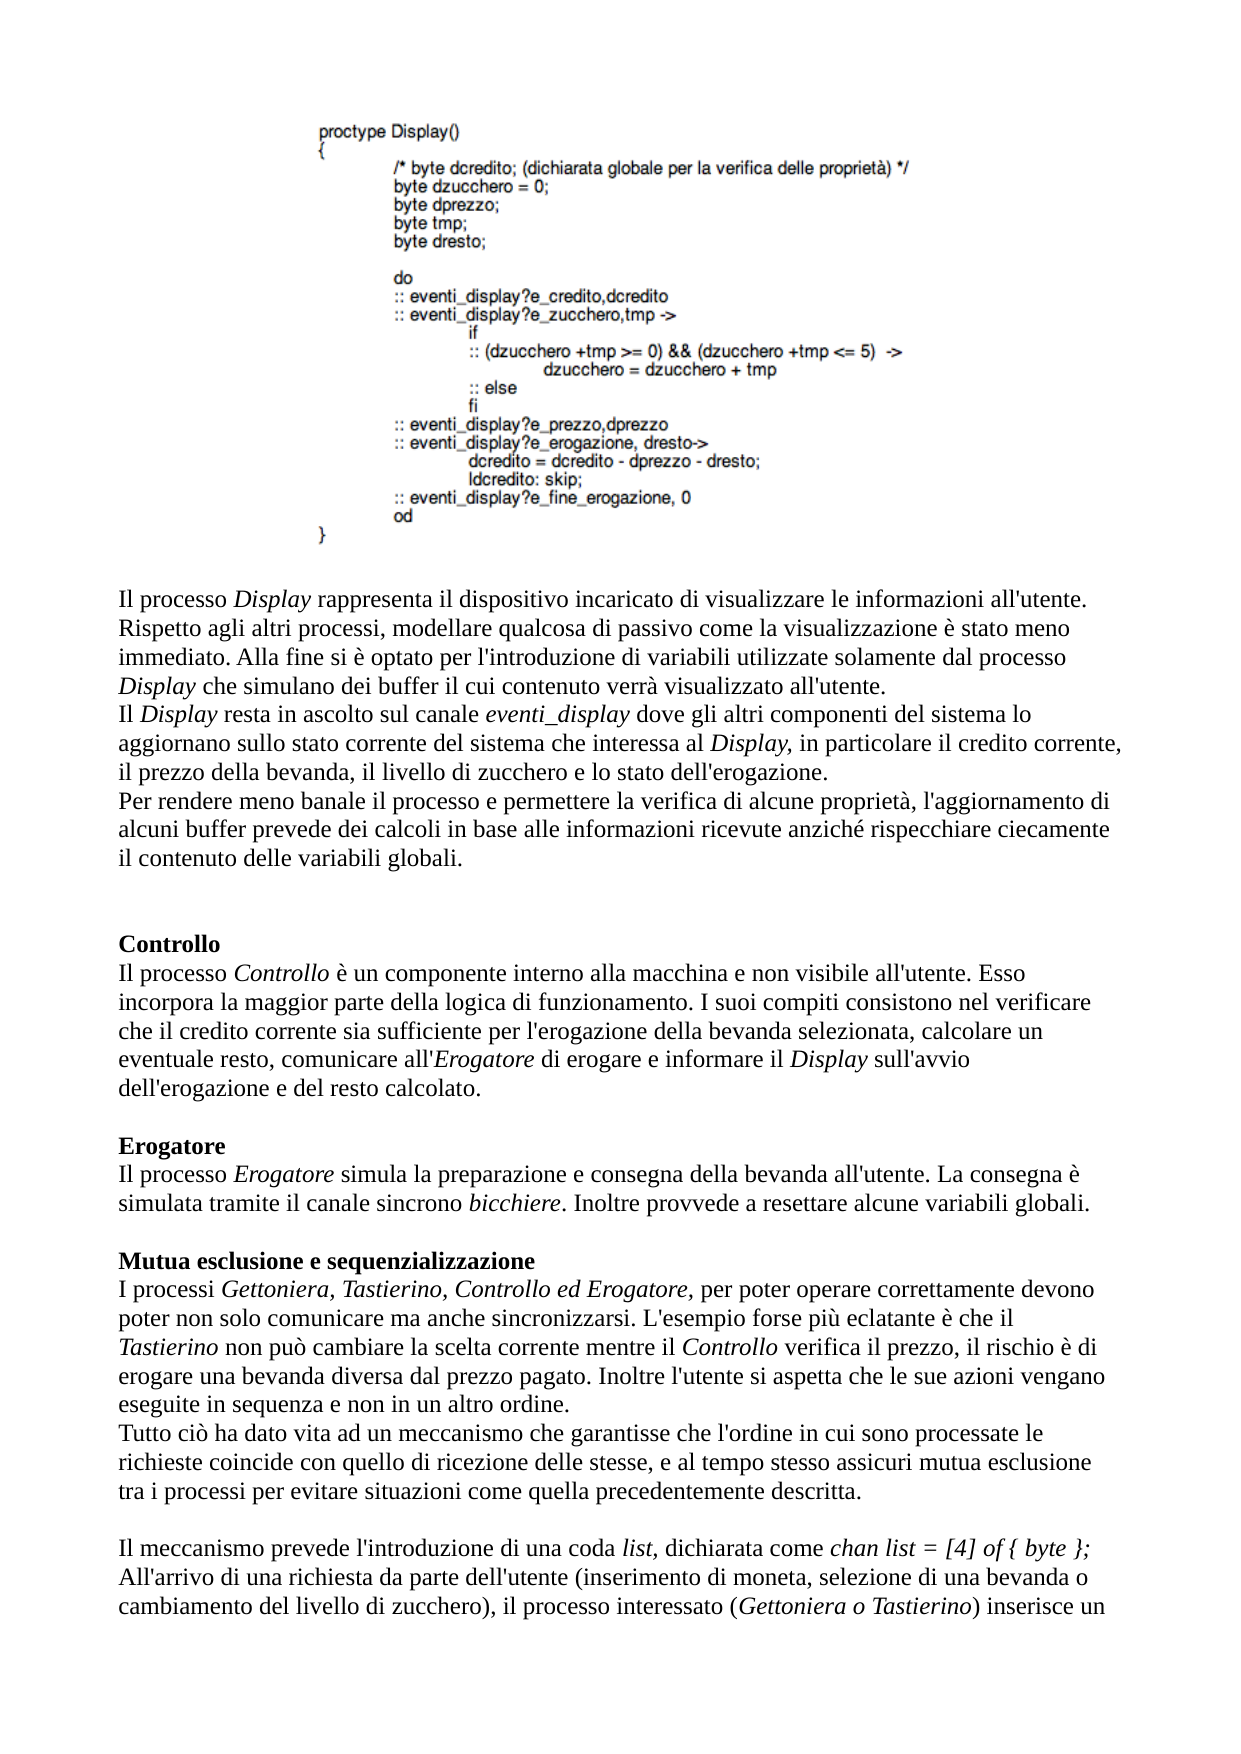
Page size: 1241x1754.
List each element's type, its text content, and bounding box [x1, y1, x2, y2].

text Tutto ciò ha dato vita ad un meccanismo che garantisse che l'ordine in cui sono processate le richieste coincide con quello di ricezione delle stesse, e al tempo stesso assicuri mutua esclusione tra i processi per evitare situazioni come quella precedentemente descritta. [118, 1418, 1122, 1504]
text Il Display resta in ascolto sul canale eventi_display dove gli altri componenti del sistema lo aggiornano sullo stato corrente del sistema che interessa al Display, in particolare il credito corrente, il prezzo della bevanda, il livello di zucchero e lo stato dell'erogazione. [118, 699, 1122, 786]
text Il meccanismo prevede l'introduzione di una coda list, dichiarata come chan list = [4] of { byte }; [118, 1533, 1122, 1562]
text All'arrivo di una richiesta da parte dell'utente (inserimento di moneta, selezione di una bevanda o cambiamento del livello di zucchero), il processo interessato (Gettoniera o Tastierino) inserisce un [118, 1562, 1122, 1619]
text Controllo [118, 929, 1122, 958]
text Erogatore [118, 1131, 1122, 1159]
text Il processo Erogatore simula la preparazione e consegna della bevanda all'utente. La consegna è simulata tramite il canale sincrono bicchiere. Inoltre provvede a resettare alcune variabili globali. [118, 1159, 1122, 1217]
text Mutua esclusione e sequenzializzazione [118, 1246, 1122, 1274]
text Per rendere meno banale il processo e permettere la verifica di alcune proprietà, l'aggiornamento di alcuni buffer prevede dei calcoli in base alle informazioni ricevute anziché rispecchiare ciecamente il contenuto delle variabili globali. [118, 786, 1122, 872]
text Il processo Controllo è un componente interno alla macchina e non visibile all'utente. Esso incorpora la maggior parte della logica di funzionamento. I suoi compiti consistono nel verificare che il credito corrente sia sufficiente per l'erogazione della bevanda selezionata, calcolare un eventuale resto, comunicare all'Erogatore di erogare e informare il Display sull'avvio dell'erogazione e del resto calcolato. [118, 958, 1122, 1102]
picture [311, 118, 929, 556]
text I processi Gettoniera, Tastierino, Controllo ed Erogatore, per poter operare correttamente devono poter non solo comunicare ma anche sincronizzarsi. L'esempio forse più eclatante è che il Tastierino non può cambiare la scelta corrente mentre il Controllo verifica il prezzo, il rischio è di erogare una bevanda diversa dal prezzo pagato. Inoltre l'utente si aspetta che le sue azioni vengano eseguite in sequenza e non in un altro ordine. [118, 1274, 1122, 1418]
text Il processo Display rappresenta il dispositivo incaricato di visualizzare le informazioni all'utente. Rispetto agli altri processi, modellare qualcosa di passivo come la visualizzazione è stato meno immediato. Alla fine si è optato per l'introduzione di variabili utilizzate solamente dal processo Display che simulano dei buffer il cui contenuto verrà visualizzato all'utente. [118, 584, 1122, 699]
